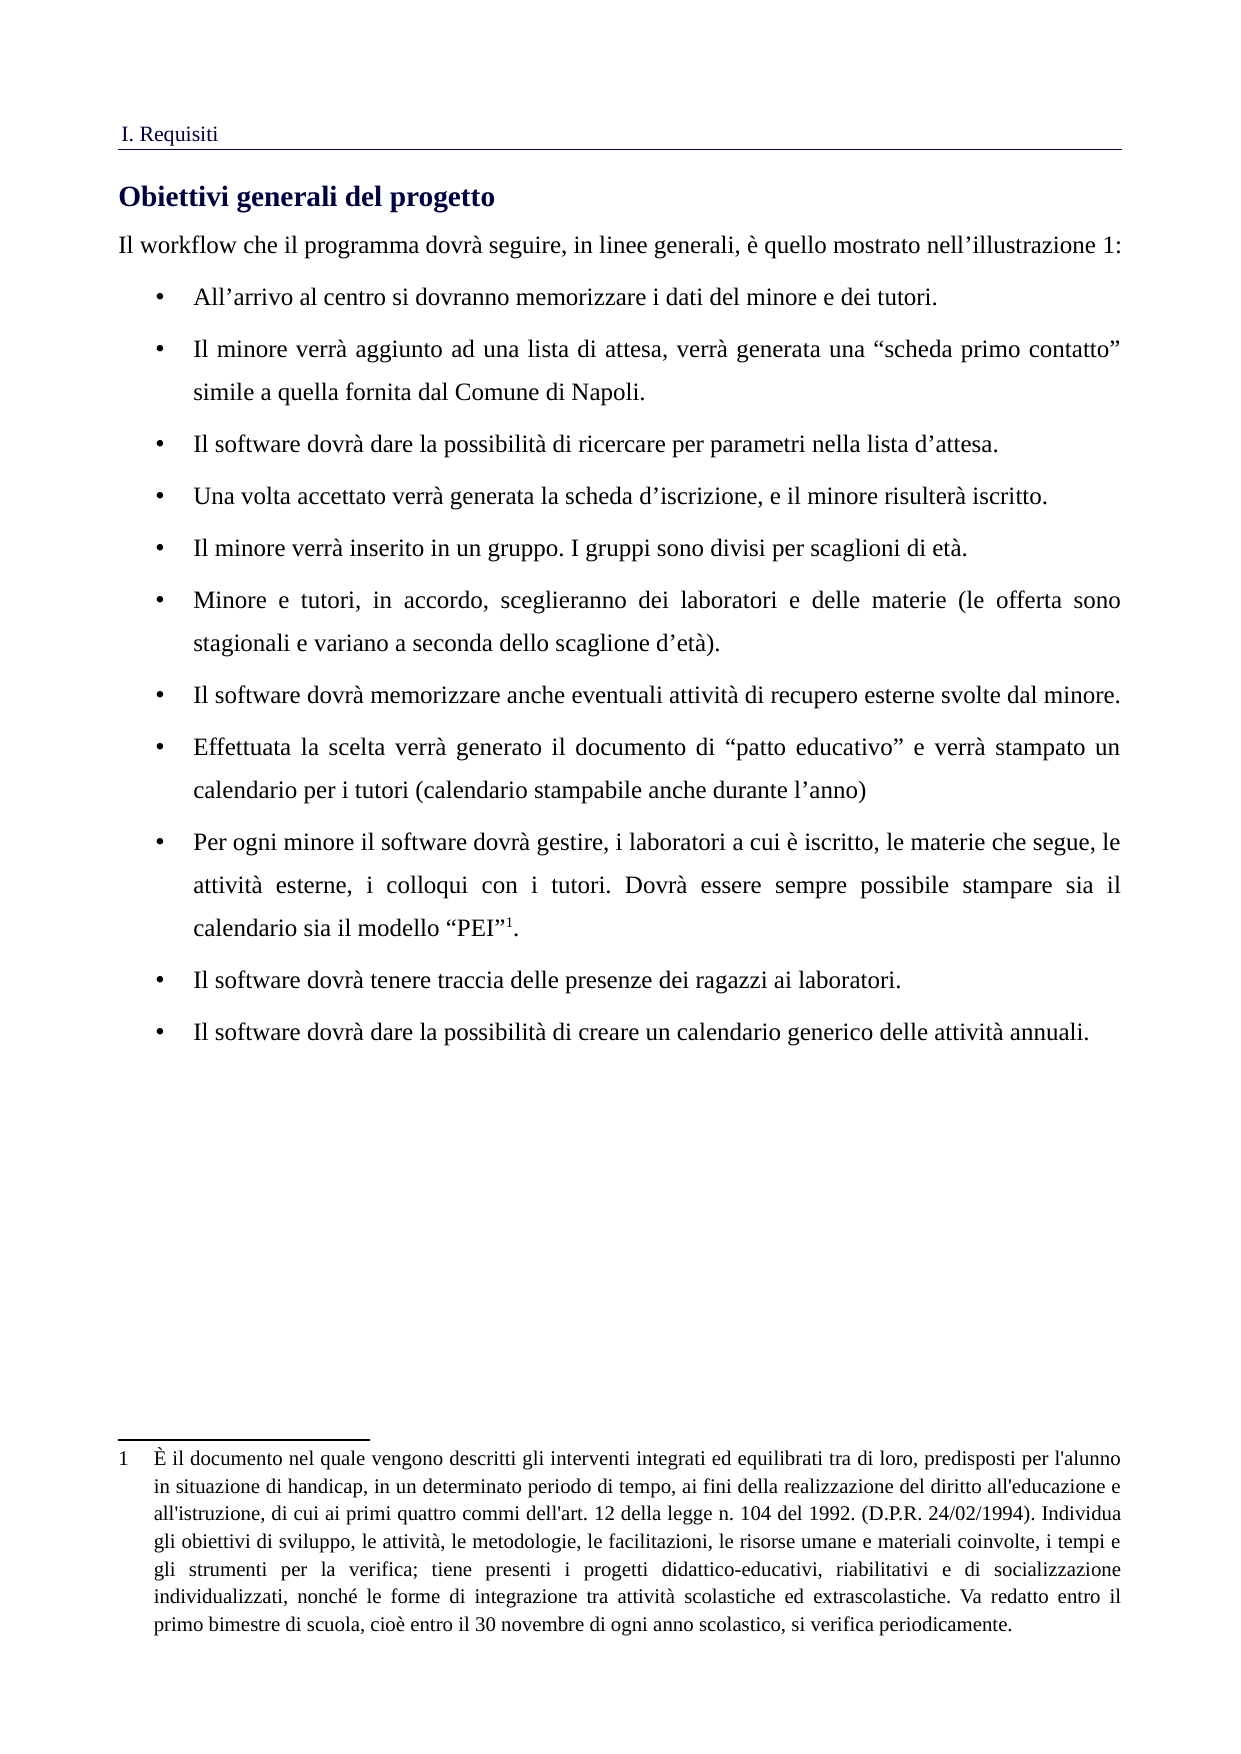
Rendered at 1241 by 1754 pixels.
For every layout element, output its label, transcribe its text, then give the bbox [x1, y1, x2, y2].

subtitle Obiettivi generali del progetto [118, 179, 1122, 212]
list All’arrivo al centro si dovranno memorizzare i dati del minore e dei tutori. [156, 282, 1122, 311]
list Il software dovrà dare la possibilità di creare un calendario generico delle attività annuali. [156, 1017, 1122, 1046]
list È il documento nel quale vengono descritti gli interventi integrati ed equilibrati tra di loro, predisposti per l'alunno in situazione di handicap, in un determinato periodo di tempo, ai fini della realizzazione del diritto all'educazione e all'istruzione, di cui ai primi quattro commi dell'art. 12 della legge n. 104 del 1992. (D.P.R. 24/02/1994). Individua gli obiettivi di sviluppo, le attività, le metodologie, le facilitazioni, le risorse umane e materiali coinvolte, i tempi e gli strumenti per la verifica; tiene presenti i progetti didattico-educativi, riabilitativi e di socializzazione individualizzati, nonché le forme di integrazione tra attività scolastiche ed extrascolastiche. Va redatto entro il primo bimestre di scuola, cioè entro il 30 novembre di ogni anno scolastico, si verifica periodicamente. [118, 1446, 1122, 1636]
list Il minore verrà aggiunto ad una lista di attesa, verrà generata una “scheda primo contatto” simile a quella fornita dal Comune di Napoli. [156, 334, 1122, 406]
list Il software dovrà tenere traccia delle presenze dei ragazzi ai laboratori. [156, 965, 1122, 994]
list Minore e tutori, in accordo, sceglieranno dei laboratori e delle materie (le offerta sono stagionali e variano a seconda dello scaglione d’età). [156, 585, 1122, 657]
list Il minore verrà inserito in un gruppo. I gruppi sono divisi per scaglioni di età. [156, 533, 1122, 562]
list Il software dovrà dare la possibilità di ricercare per parametri nella lista d’attesa. [156, 429, 1122, 458]
list Il software dovrà memorizzare anche eventuali attività di recupero esterne svolte dal minore. [156, 680, 1122, 709]
list Effettuata la scelta verrà generato il documento di “patto educativo” e verrà stampato un calendario per i tutori (calendario stampabile anche durante l’anno) [156, 732, 1122, 804]
list Per ogni minore il software dovrà gestire, i laboratori a cui è iscritto, le materie che segue, le attività esterne, i colloqui con i tutori. Dovrà essere sempre possibile stampare sia il calendario sia il modello “PEI”. [156, 827, 1122, 942]
list Una volta accettato verrà generata la scheda d’iscrizione, e il minore risulterà iscritto. [156, 481, 1122, 510]
text Il workflow che il programma dovrà seguire, in linee generali, è quello mostrato nell’illustrazione 1: [118, 230, 1122, 259]
